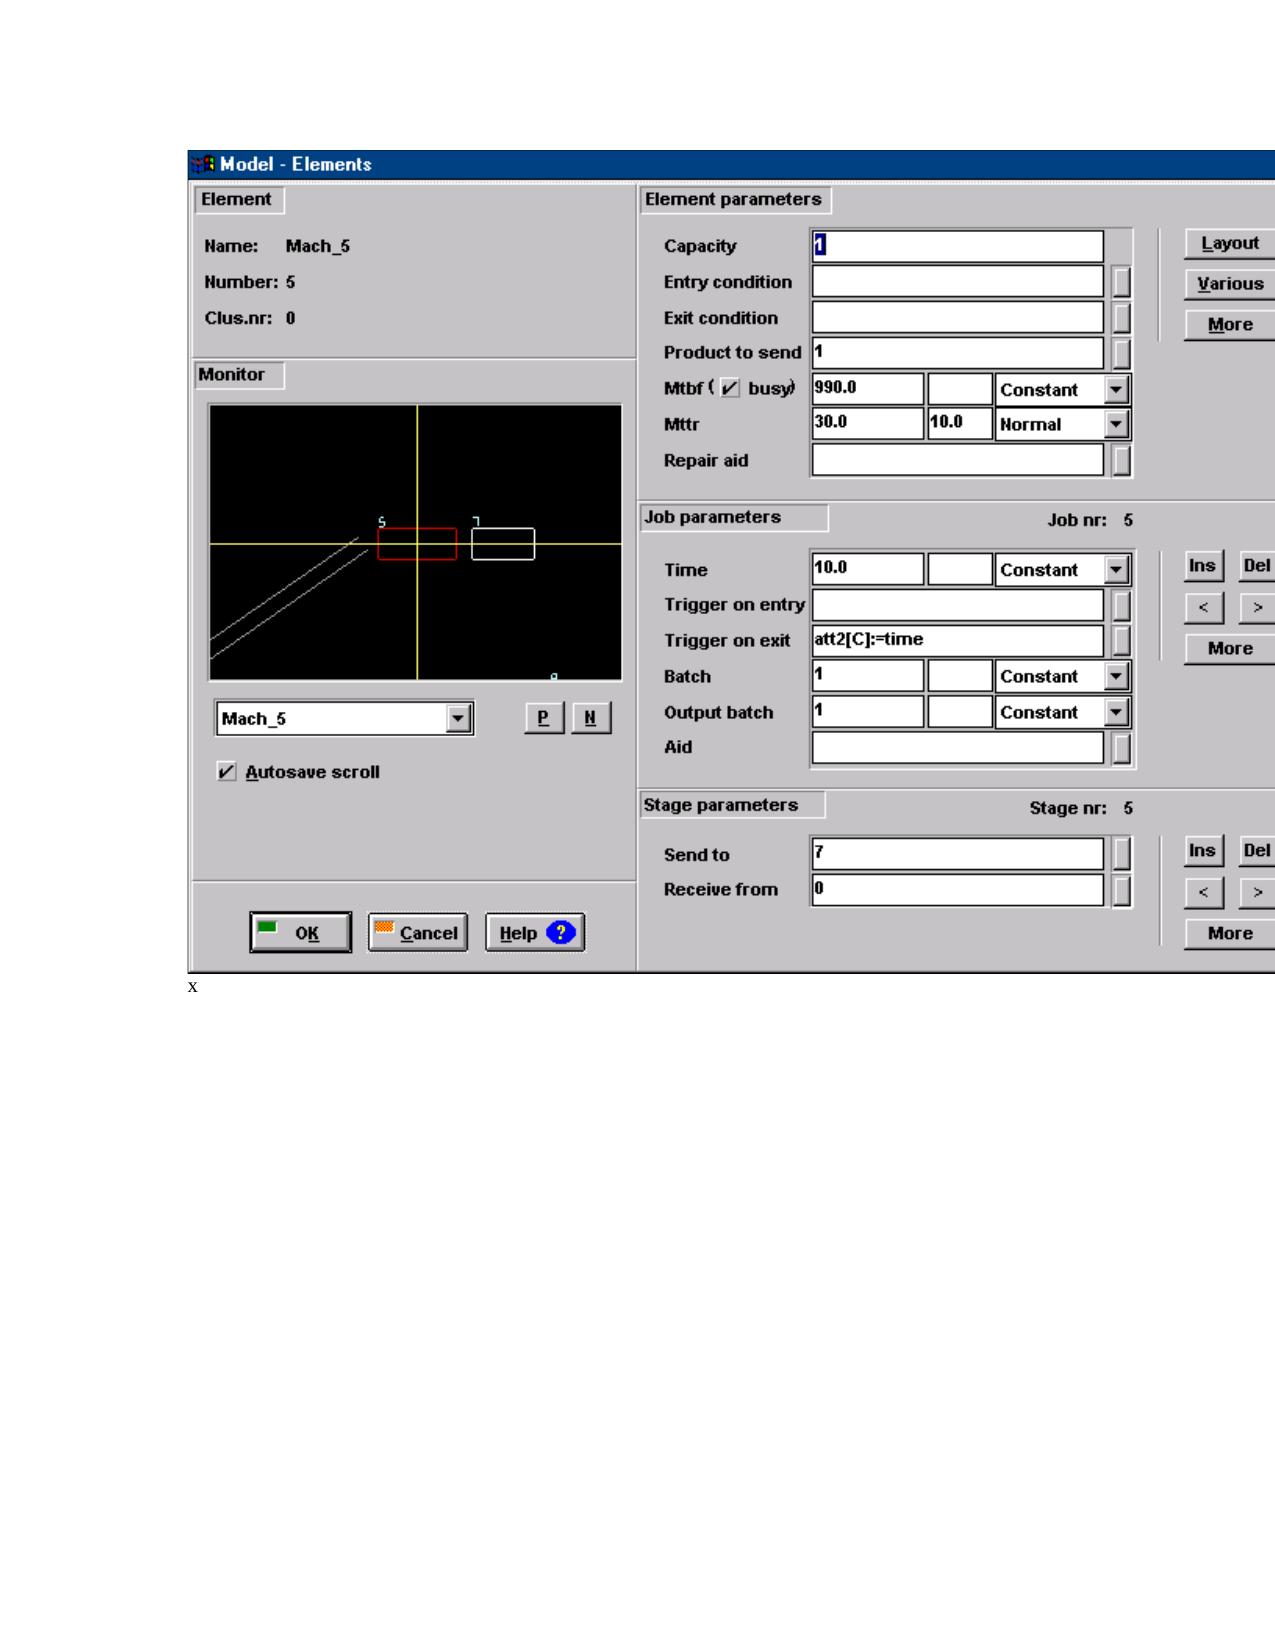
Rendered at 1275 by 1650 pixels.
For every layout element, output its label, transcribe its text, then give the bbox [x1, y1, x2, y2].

text x [187, 974, 1087, 997]
